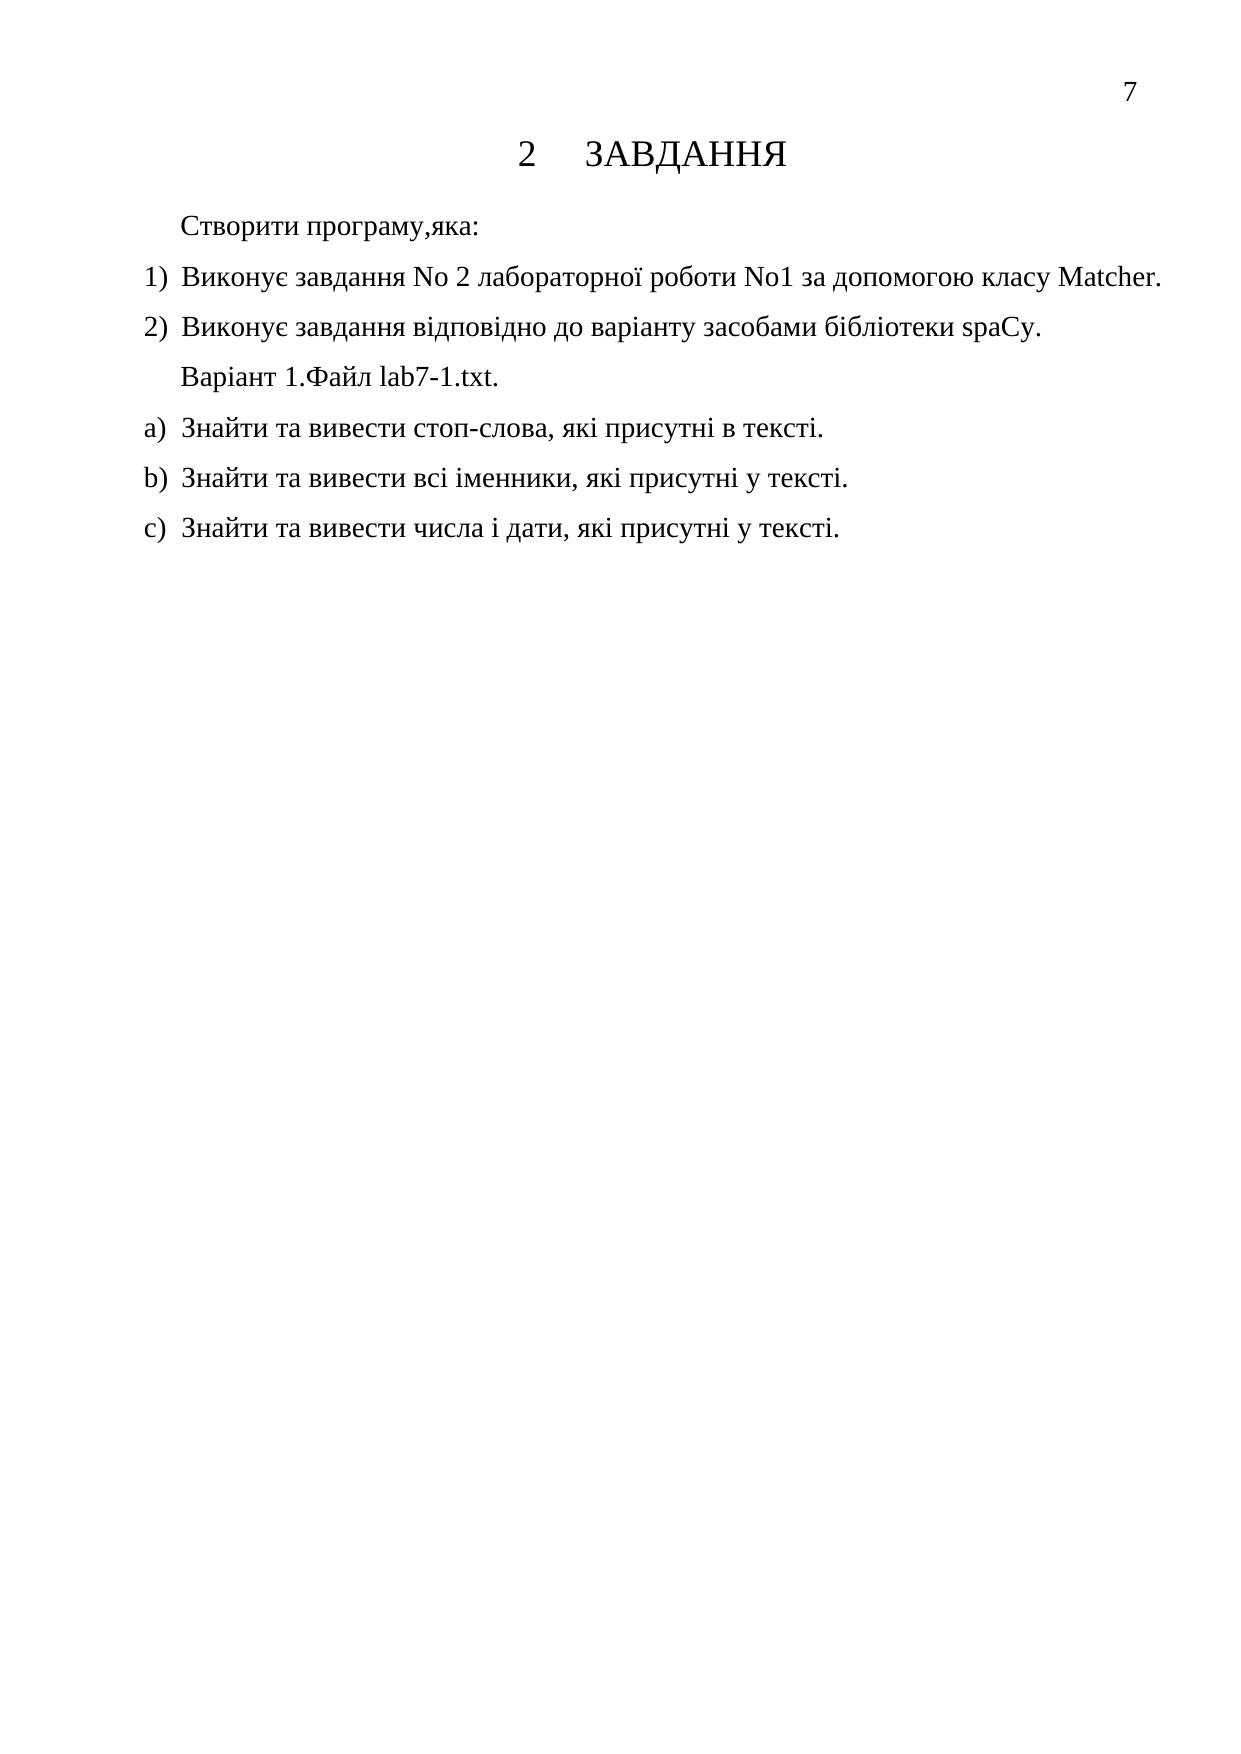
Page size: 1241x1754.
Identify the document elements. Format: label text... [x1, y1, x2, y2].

list Виконує завдання No 2 лабораторної роботи No1 за допомогою класу Matcher. [144, 259, 1198, 292]
subtitle Завдання [106, 131, 1198, 174]
list Знайти та вивести стоп-слова, які присутні в тексті. [144, 410, 1198, 443]
list Виконує завдання відповідно до варіанту засобами бібліотеки spaCy. [144, 309, 1198, 343]
text Варіант 1.Файл lab7-1.txt. [106, 359, 1198, 393]
list Знайти та вивести всі іменники, які присутні у тексті. [144, 460, 1198, 493]
text Створити програму,яка: [106, 208, 1198, 242]
list Знайти та вивести числа і дати, які присутні у тексті. [144, 510, 1198, 544]
